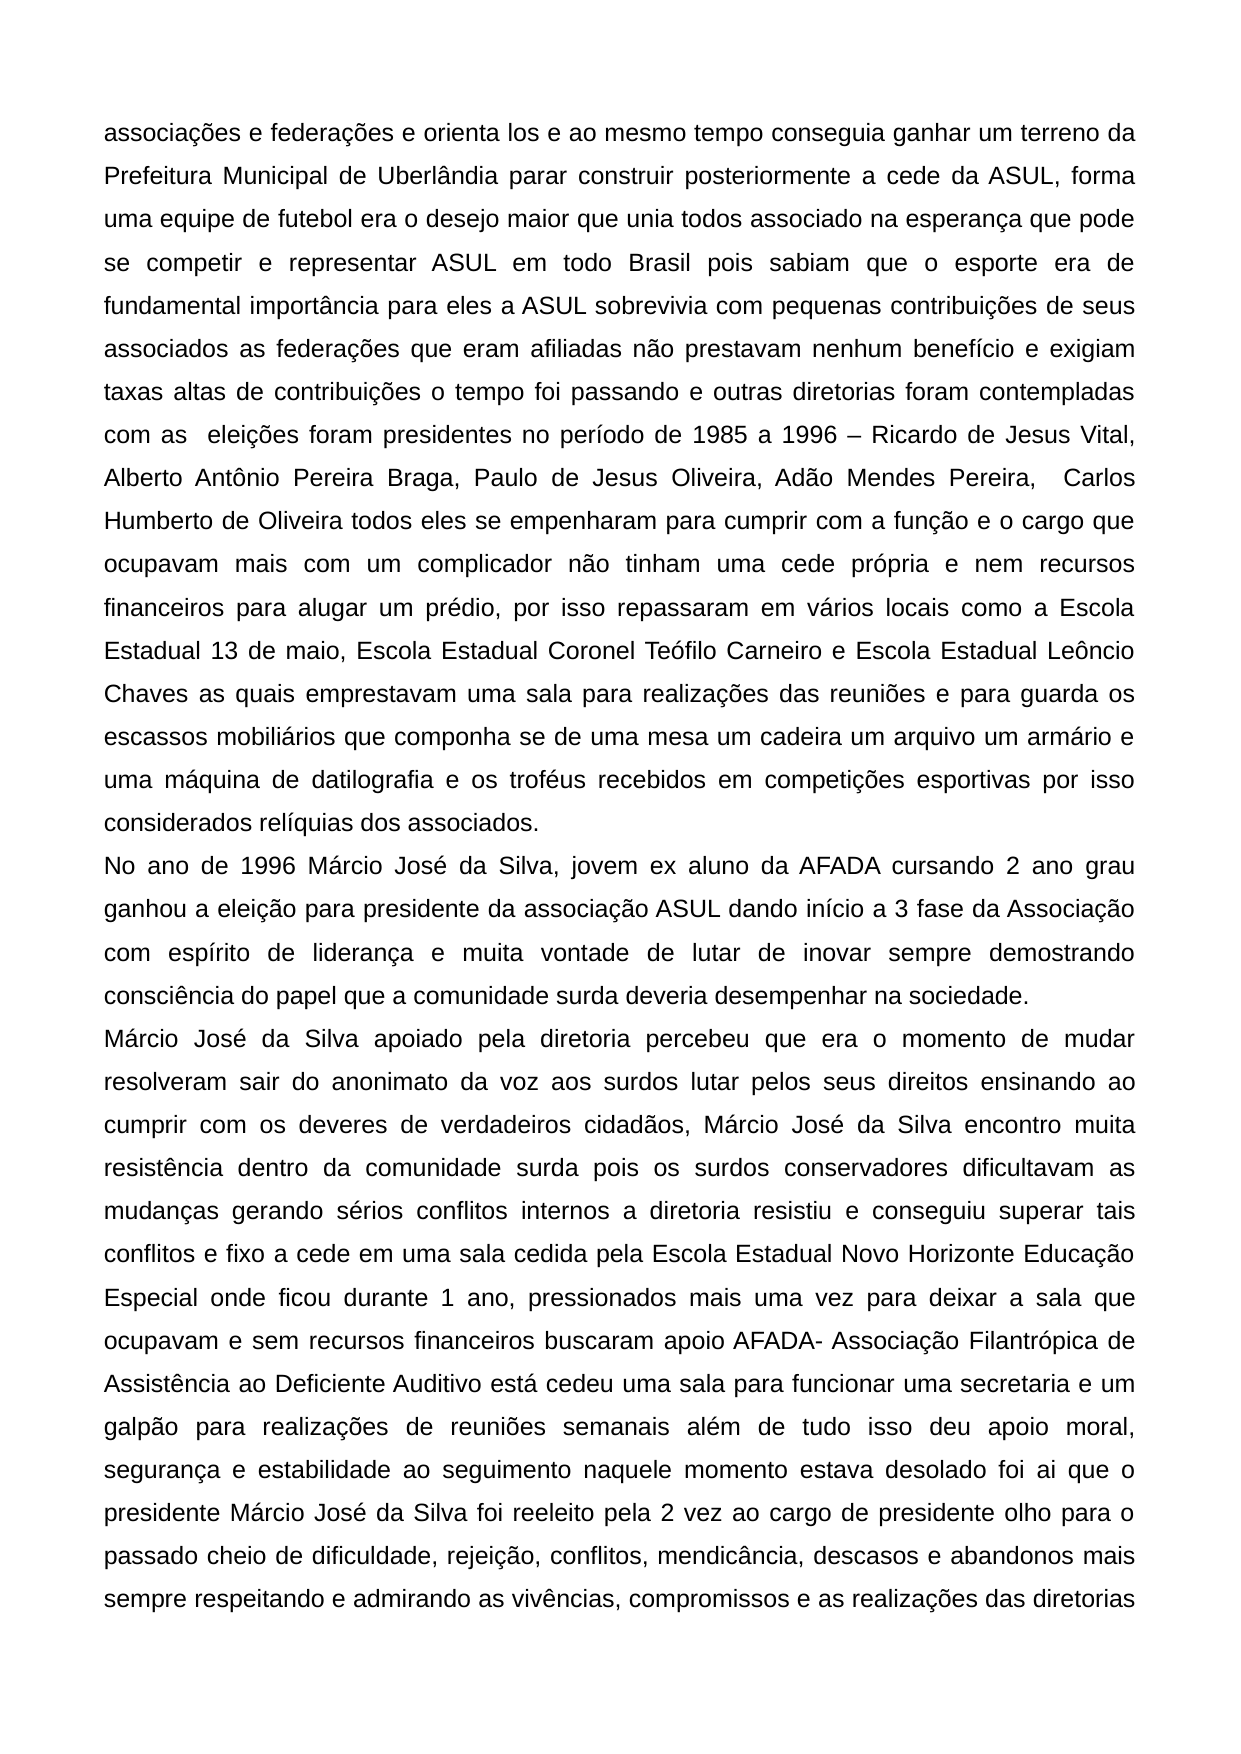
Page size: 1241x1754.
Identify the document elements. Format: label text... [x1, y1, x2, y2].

text No ano de 1996 Márcio José da Silva, jovem ex aluno da AFADA cursando 2 ano grau ganhou a eleição para presidente da associação ASUL dando início a 3 fase da Associação com espírito de liderança e muita vontade de lutar de inovar sempre demostrando consciência do papel que a comunidade surda deveria desempenhar na sociedade. [103, 851, 1137, 1009]
text associações e federações e orienta los e ao mesmo tempo conseguia ganhar um terreno da Prefeitura Municipal de Uberlândia parar construir posteriormente a cede da ASUL, forma uma equipe de futebol era o desejo maior que unia todos associado na esperança que pode se competir e representar ASUL em todo Brasil pois sabiam que o esporte era de fundamental importância para eles a ASUL sobrevivia com pequenas contribuições de seus associados as federações que eram afiliadas não prestavam nenhum benefício e exigiam taxas altas de contribuições o tempo foi passando e outras diretorias foram contempladas com as eleições foram presidentes no período de 1985 a 1996 – Ricardo de Jesus Vital, Alberto Antônio Pereira Braga, Paulo de Jesus Oliveira, Adão Mendes Pereira, Carlos Humberto de Oliveira todos eles se empenharam para cumprir com a função e o cargo que ocupavam mais com um complicador não tinham uma cede própria e nem recursos financeiros para alugar um prédio, por isso repassaram em vários locais como a Escola Estadual 13 de maio, Escola Estadual Coronel Teófilo Carneiro e Escola Estadual Leôncio Chaves as quais emprestavam uma sala para realizações das reuniões e para guarda os escassos mobiliários que componha se de uma mesa um cadeira um arquivo um armário e uma máquina de datilografia e os troféus recebidos em competições esportivas por isso considerados relíquias dos associados. [103, 118, 1137, 837]
text Márcio José da Silva apoiado pela diretoria percebeu que era o momento de mudar resolveram sair do anonimato da voz aos surdos lutar pelos seus direitos ensinando ao cumprir com os deveres de verdadeiros cidadãos, Márcio José da Silva encontro muita resistência dentro da comunidade surda pois os surdos conservadores dificultavam as mudanças gerando sérios conflitos internos a diretoria resistiu e conseguiu superar tais conflitos e fixo a cede em uma sala cedida pela Escola Estadual Novo Horizonte Educação Especial onde ficou durante 1 ano, pressionados mais uma vez para deixar a sala que ocupavam e sem recursos financeiros buscaram apoio AFADA- Associação Filantrópica de Assistência ao Deficiente Auditivo está cedeu uma sala para funcionar uma secretaria e um galpão para realizações de reuniões semanais além de tudo isso deu apoio moral, segurança e estabilidade ao seguimento naquele momento estava desolado foi ai que o presidente Márcio José da Silva foi reeleito pela 2 vez ao cargo de presidente olho para o passado cheio de dificuldade, rejeição, conflitos, mendicância, descasos e abandonos mais sempre respeitando e admirando as vivências, compromissos e as realizações das diretorias [103, 1024, 1137, 1613]
